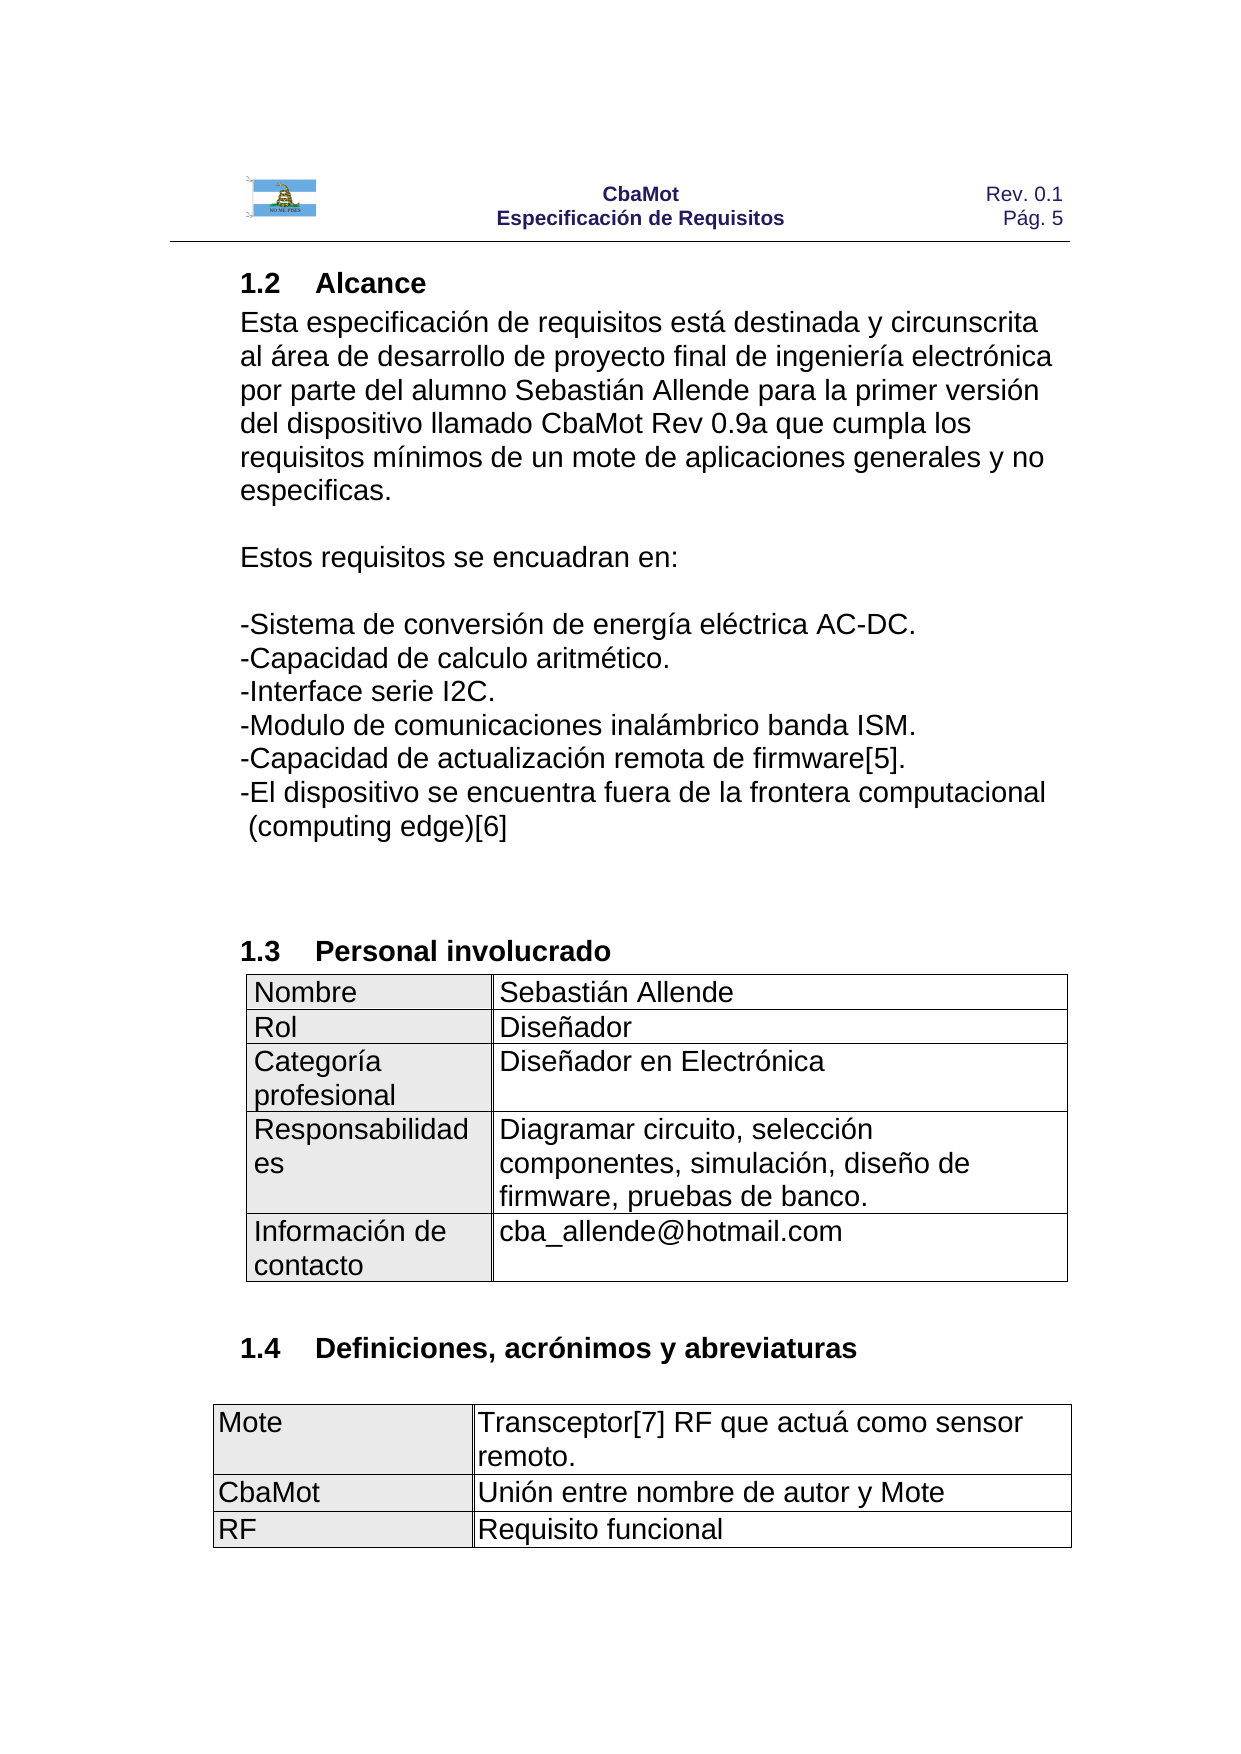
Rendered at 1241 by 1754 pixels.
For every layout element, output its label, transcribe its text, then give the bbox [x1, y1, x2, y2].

text Estos requisitos se encuadran en: [240, 540, 1063, 574]
table_cell RF [214, 1512, 472, 1547]
text -Sistema de conversión de energía eléctrica AC-DC. [240, 607, 1063, 641]
subtitle Definiciones, acrónimos y abreviaturas [240, 1331, 1063, 1364]
table_cell Rol [247, 1010, 491, 1043]
picture [242, 174, 320, 220]
table_cell Diseñador [494, 1010, 1067, 1043]
text -Capacidad de calculo aritmético. [240, 641, 1063, 674]
table_cell Información de contacto [247, 1214, 491, 1281]
table_header Nombre [247, 975, 491, 1008]
text (computing edge)[6] [240, 808, 1063, 842]
table_header Sebastián Allende [494, 975, 1067, 1008]
table_header Mote [214, 1405, 472, 1474]
table_cell Categoría profesional [247, 1044, 491, 1111]
subtitle Personal involucrado [240, 934, 1063, 968]
table_cell cba_allende@hotmail.com [494, 1214, 1067, 1281]
text -Capacidad de actualización remota de firmware[5]. [240, 741, 1063, 775]
table_header Transceptor[7] RF que actuá como sensor remoto. [475, 1405, 1071, 1474]
table_cell Diagramar circuito, selección componentes, simulación, diseño de firmware, pruebas de banco. [494, 1112, 1067, 1213]
subtitle Alcance [240, 266, 1063, 299]
table_cell Responsabilidades [247, 1112, 491, 1213]
text -El dispositivo se encuentra fuera de la frontera computacional [240, 775, 1063, 808]
text Esta especificación de requisitos está destinada y circunscrita al área de desarrollo de proyecto final de ingeniería electrónica por parte del alumno Sebastián Allende para la primer versión del dispositivo llamado CbaMot Rev 0.9a que cumpla los requisitos mínimos de un mote de aplicaciones generales y no especificas. [240, 305, 1063, 507]
table_cell Unión entre nombre de autor y Mote [475, 1475, 1071, 1511]
table_cell Diseñador en Electrónica [494, 1044, 1067, 1111]
table_cell CbaMot [214, 1475, 472, 1511]
text -Interface serie I2C. [240, 674, 1063, 708]
text -Modulo de comunicaciones inalámbrico banda ISM. [240, 708, 1063, 741]
table_cell Requisito funcional [475, 1512, 1071, 1547]
